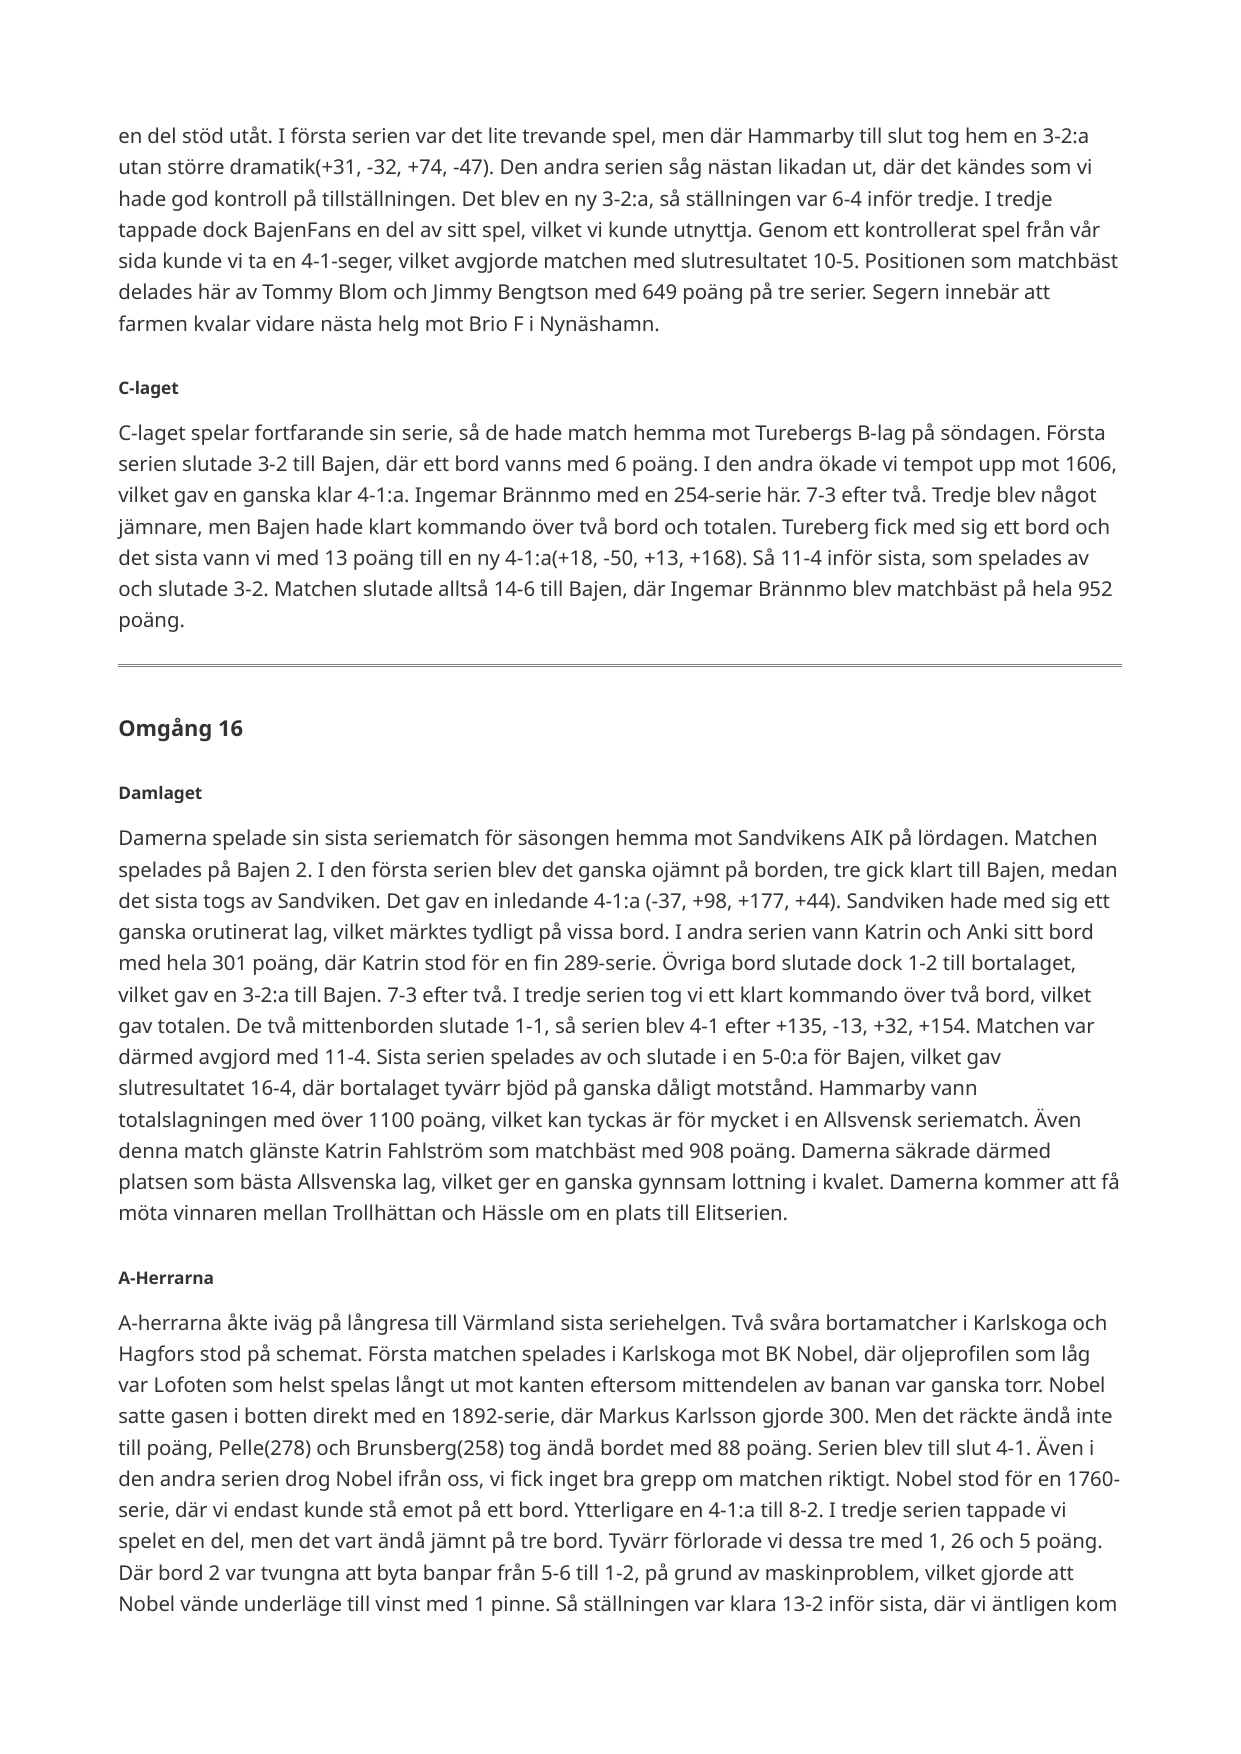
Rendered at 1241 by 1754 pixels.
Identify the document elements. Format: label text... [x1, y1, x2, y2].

text C-laget spelar fortfarande sin serie, så de hade match hemma mot Turebergs B-lag på söndagen. Första serien slutade 3-2 till Bajen, där ett bord vanns med 6 poäng. I den andra ökade vi tempot upp mot 1606, vilket gav en ganska klar 4-1:a. Ingemar Brännmo med en 254-serie här. 7-3 efter två. Tredje blev något jämnare, men Bajen hade klart kommando över två bord och totalen. Tureberg fick med sig ett bord och det sista vann vi med 13 poäng till en ny 4-1:a(+18, -50, +13, +168). Så 11-4 inför sista, som spelades av och slutade 3-2. Matchen slutade alltså 14-6 till Bajen, där Ingemar Brännmo blev matchbäst på hela 952 poäng. [118, 415, 1122, 634]
text en del stöd utåt. I första serien var det lite trevande spel, men där Hammarby till slut tog hem en 3-2:a utan större dramatik(+31, -32, +74, -47). Den andra serien såg nästan likadan ut, där det kändes som vi hade god kontroll på tillställningen. Det blev en ny 3-2:a, så ställningen var 6-4 inför tredje. I tredje tappade dock BajenFans en del av sitt spel, vilket vi kunde utnyttja. Genom ett kontrollerat spel från vår sida kunde vi ta en 4-1-seger, vilket avgjorde matchen med slutresultatet 10-5. Positionen som matchbäst delades här av Tommy Blom och Jimmy Bengtson med 649 poäng på tre serier. Segern innebär att farmen kvalar vidare nästa helg mot Brio F i Nynäshamn. [118, 118, 1122, 337]
subtitle C-laget [118, 368, 1122, 399]
subtitle Damlaget [118, 774, 1122, 805]
subtitle Omgång 16 [118, 711, 1122, 742]
subtitle A-Herrarna [118, 1258, 1122, 1289]
text Damerna spelade sin sista seriematch för säsongen hemma mot Sandvikens AIK på lördagen. Matchen spelades på Bajen 2. I den första serien blev det ganska ojämnt på borden, tre gick klart till Bajen, medan det sista togs av Sandviken. Det gav en inledande 4-1:a (-37, +98, +177, +44). Sandviken hade med sig ett ganska orutinerat lag, vilket märktes tydligt på vissa bord. I andra serien vann Katrin och Anki sitt bord med hela 301 poäng, där Katrin stod för en fin 289-serie. Övriga bord slutade dock 1-2 till bortalaget, vilket gav en 3-2:a till Bajen. 7-3 efter två. I tredje serien tog vi ett klart kommando över två bord, vilket gav totalen. De två mittenborden slutade 1-1, så serien blev 4-1 efter +135, -13, +32, +154. Matchen var därmed avgjord med 11-4. Sista serien spelades av och slutade i en 5-0:a för Bajen, vilket gav slutresultatet 16-4, där bortalaget tyvärr bjöd på ganska dåligt motstånd. Hammarby vann totalslagningen med över 1100 poäng, vilket kan tyckas är för mycket i en Allsvensk seriematch. Även denna match glänste Katrin Fahlström som matchbäst med 908 poäng. Damerna säkrade därmed platsen som bästa Allsvenska lag, vilket ger en ganska gynnsam lottning i kvalet. Damerna kommer att få möta vinnaren mellan Trollhättan och Hässle om en plats till Elitserien. [118, 821, 1122, 1227]
text A-herrarna åkte iväg på långresa till Värmland sista seriehelgen. Två svåra bortamatcher i Karlskoga och Hagfors stod på schemat. Första matchen spelades i Karlskoga mot BK Nobel, där oljeprofilen som låg var Lofoten som helst spelas långt ut mot kanten eftersom mittendelen av banan var ganska torr. Nobel satte gasen i botten direkt med en 1892-serie, där Markus Karlsson gjorde 300. Men det räckte ändå inte till poäng, Pelle(278) och Brunsberg(258) tog ändå bordet med 88 poäng. Serien blev till slut 4-1. Även i den andra serien drog Nobel ifrån oss, vi fick inget bra grepp om matchen riktigt. Nobel stod för en 1760-serie, där vi endast kunde stå emot på ett bord. Ytterligare en 4-1:a till 8-2. I tredje serien tappade vi spelet en del, men det vart ändå jämnt på tre bord. Tyvärr förlorade vi dessa tre med 1, 26 och 5 poäng. Där bord 2 var tvungna att byta banpar från 5-6 till 1-2, på grund av maskinproblem, vilket gjorde att Nobel vände underläge till vinst med 1 pinne. Så ställningen var klara 13-2 inför sista, där vi äntligen kom [118, 1305, 1122, 1617]
